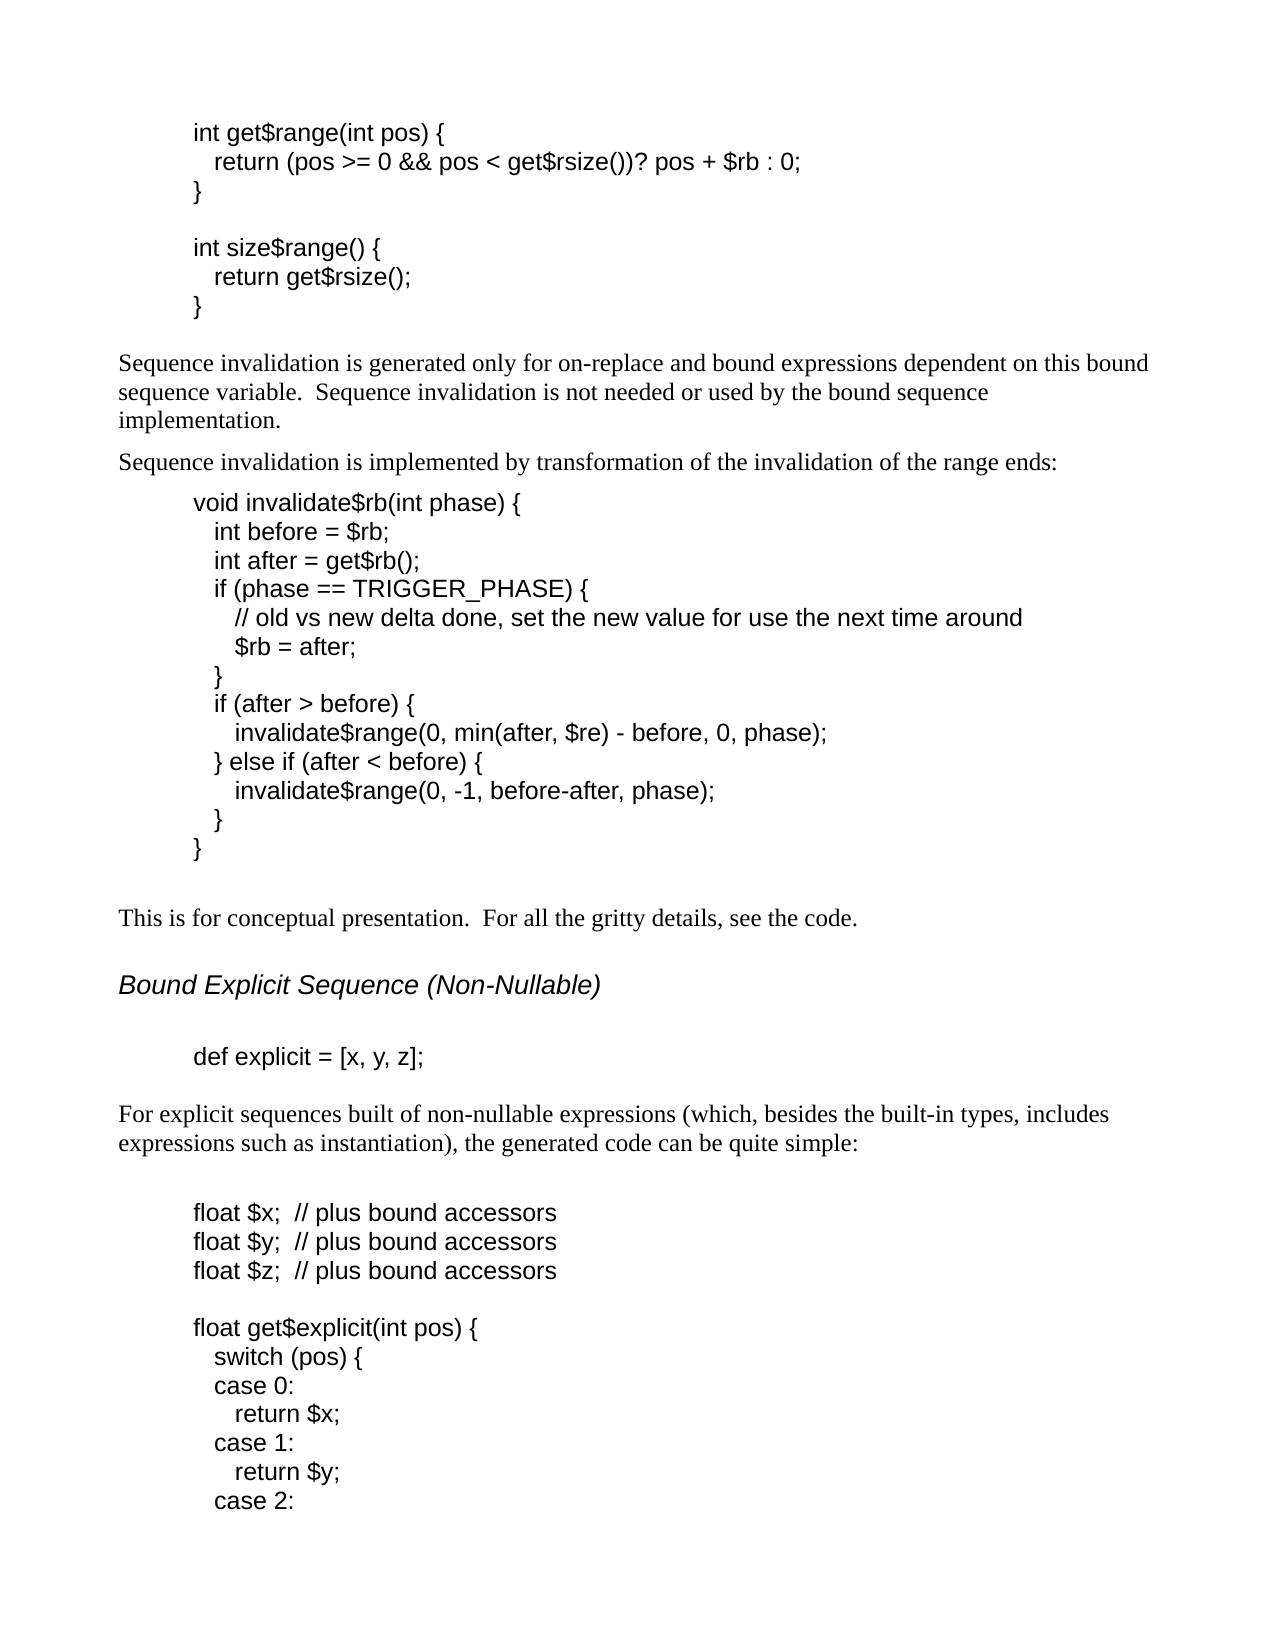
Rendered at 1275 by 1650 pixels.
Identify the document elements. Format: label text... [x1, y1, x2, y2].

text if (after > before) { [193, 689, 1157, 718]
text case 0: [193, 1371, 1157, 1399]
text return (pos >= 0 && pos < get$rsize())? pos + $rb : 0; [193, 147, 1157, 176]
text int get$range(int pos) { [193, 118, 1157, 147]
text case 1: [193, 1428, 1157, 1457]
text float $x; // plus bound accessors [193, 1198, 1157, 1227]
text return get$rsize(); [193, 262, 1157, 291]
text case 2: [193, 1486, 1157, 1514]
text float get$explicit(int pos) { [193, 1313, 1157, 1342]
text $rb = after; [193, 632, 1157, 661]
text } [193, 176, 1157, 204]
text return $y; [193, 1457, 1157, 1486]
text Sequence invalidation is generated only for on-replace and bound expressions dependent on this bound sequence variable. Sequence invalidation is not needed or used by the bound sequence implementation. [118, 348, 1157, 434]
text int size$range() { [193, 233, 1157, 262]
text } [193, 661, 1157, 689]
text void invalidate$rb(int phase) { [193, 488, 1157, 517]
text float $z; // plus bound accessors [193, 1256, 1157, 1284]
text // old vs new delta done, set the new value for use the next time around [193, 603, 1157, 632]
text float $y; // plus bound accessors [193, 1227, 1157, 1256]
text For explicit sequences built of non-nullable expressions (which, besides the built-in types, includes expressions such as instantiation), the generated code can be quite simple: [118, 1099, 1157, 1157]
text } [193, 804, 1157, 833]
text Sequence invalidation is implemented by transformation of the invalidation of the range ends: [118, 447, 1157, 476]
text This is for conceptual presentation. For all the gritty details, see the code. [118, 903, 1157, 932]
subtitle Bound Explicit Sequence (Non-Nullable) [118, 969, 1157, 1001]
text invalidate$range(0, -1, before-after, phase); [193, 776, 1157, 804]
text switch (pos) { [193, 1342, 1157, 1371]
text int after = get$rb(); [193, 546, 1157, 574]
text } else if (after < before) { [193, 747, 1157, 776]
text } [193, 291, 1157, 319]
text def explicit = [x, y, z]; [193, 1042, 1157, 1071]
text invalidate$range(0, min(after, $re) - before, 0, phase); [193, 718, 1157, 747]
text if (phase == TRIGGER_PHASE) { [193, 574, 1157, 603]
text } [193, 833, 1157, 862]
text return $x; [193, 1399, 1157, 1428]
text int before = $rb; [193, 517, 1157, 546]
